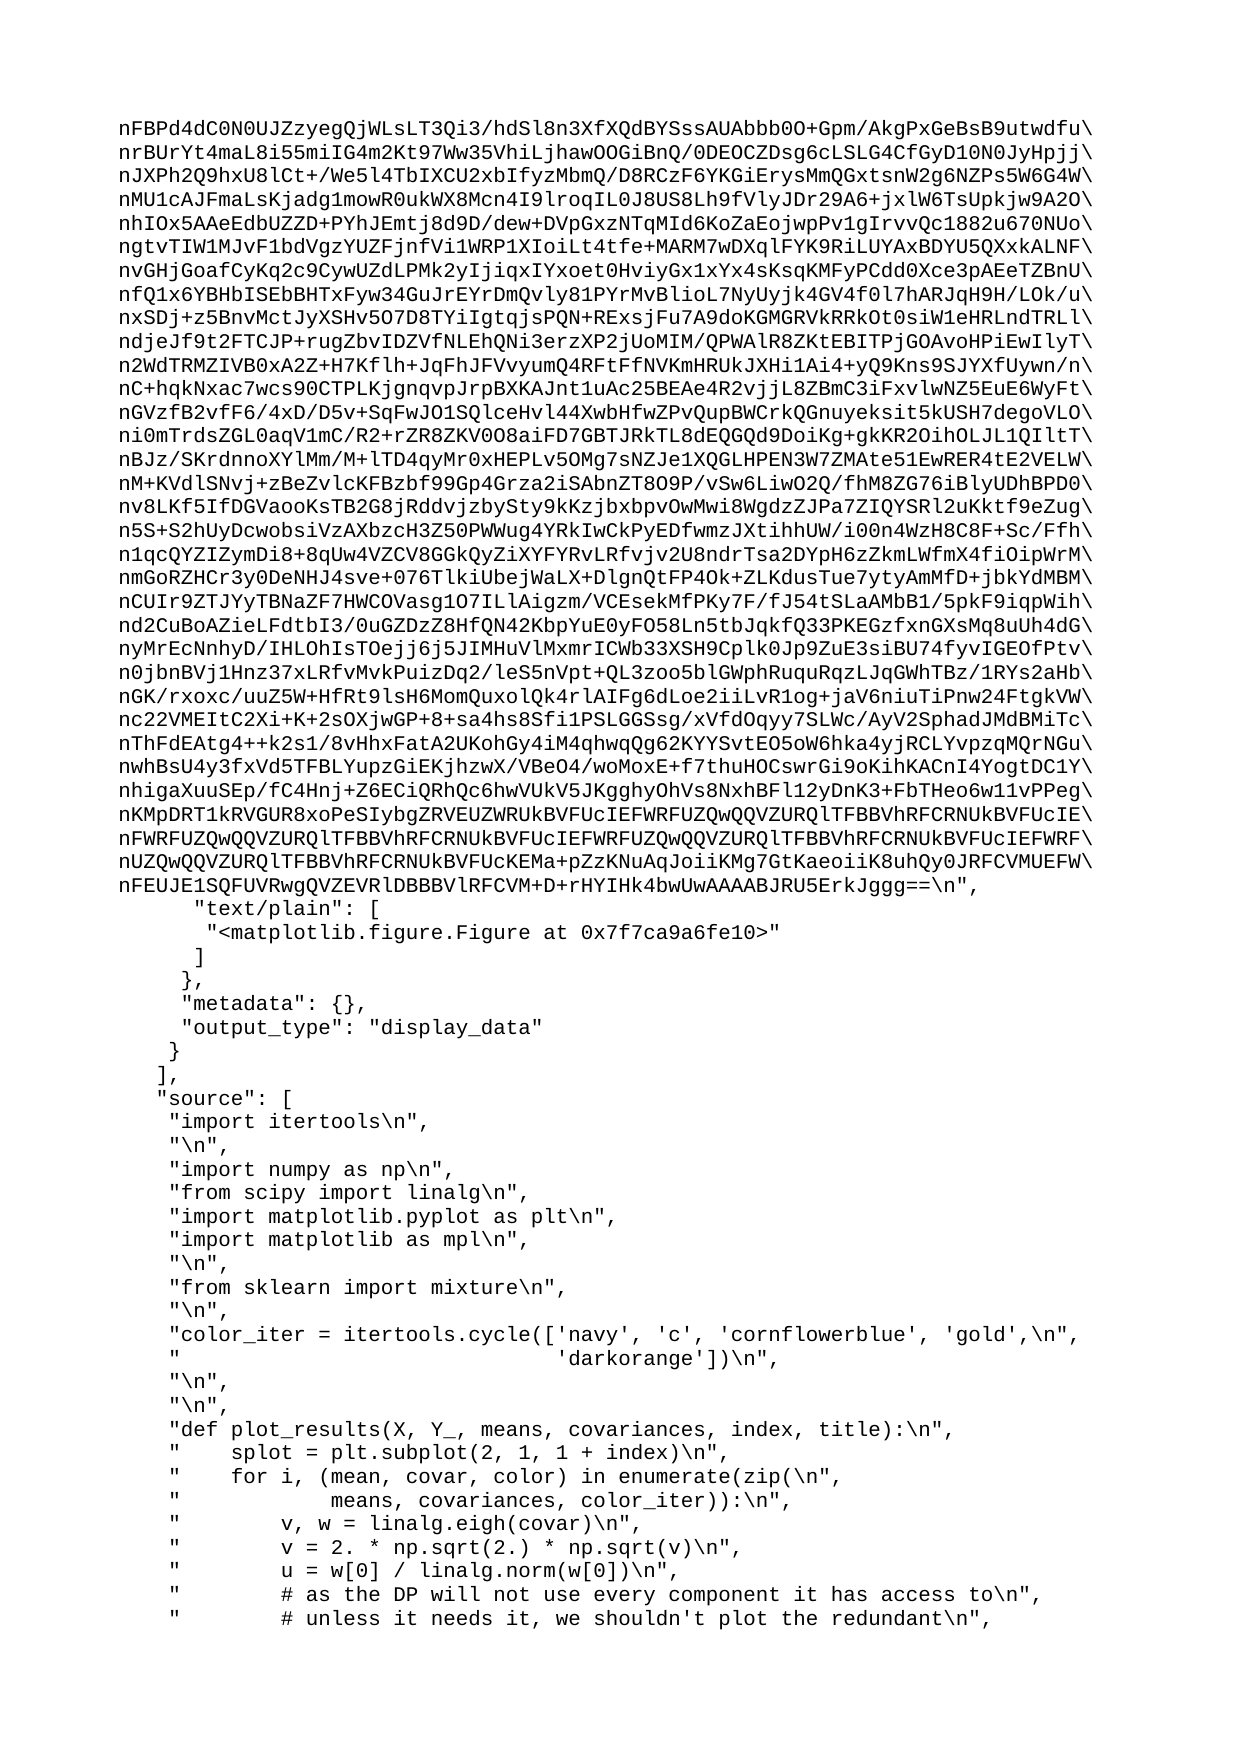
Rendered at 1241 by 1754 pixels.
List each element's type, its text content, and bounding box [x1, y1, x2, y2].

text "\n", [118, 1371, 1122, 1395]
text "color_iter = itertools.cycle(['navy', 'c', 'cornflowerblue', 'gold',\n", [118, 1324, 1122, 1348]
text " splot = plt.subplot(2, 1, 1 + index)\n", [118, 1442, 1122, 1466]
text "output_type": "display_data" [118, 1017, 1122, 1040]
text " 'darkorange'])\n", [118, 1348, 1122, 1371]
text "import matplotlib as mpl\n", [118, 1229, 1122, 1253]
text "from scipy import linalg\n", [118, 1182, 1122, 1206]
text "\n", [118, 1253, 1122, 1277]
text " for i, (mean, covar, color) in enumerate(zip(\n", [118, 1466, 1122, 1489]
text "source": [ [118, 1088, 1122, 1111]
text ] [118, 946, 1122, 969]
text " # unless it needs it, we shouldn't plot the redundant\n", [118, 1608, 1122, 1631]
text "import matplotlib.pyplot as plt\n", [118, 1206, 1122, 1229]
text " v, w = linalg.eigh(covar)\n", [118, 1513, 1122, 1537]
text ], [118, 1064, 1122, 1088]
text } [118, 1040, 1122, 1064]
text " # as the DP will not use every component it has access to\n", [118, 1584, 1122, 1608]
text "metadata": {}, [118, 993, 1122, 1017]
text "import numpy as np\n", [118, 1158, 1122, 1182]
text "\n", [118, 1135, 1122, 1158]
text " v = 2. * np.sqrt(2.) * np.sqrt(v)\n", [118, 1537, 1122, 1561]
text "from sklearn import mixture\n", [118, 1277, 1122, 1300]
text "def plot_results(X, Y_, means, covariances, index, title):\n", [118, 1419, 1122, 1442]
text }, [118, 969, 1122, 993]
text " u = w[0] / linalg.norm(w[0])\n", [118, 1561, 1122, 1584]
text "import itertools\n", [118, 1111, 1122, 1135]
text "text/plain": [ [118, 898, 1122, 922]
text "\n", [118, 1395, 1122, 1419]
text "<matplotlib.figure.Figure at 0x7f7ca9a6fe10>" [118, 922, 1122, 946]
text "\n", [118, 1300, 1122, 1324]
text nFBPd4dC0N0UJZzyegQjWLsLT3Qi3/hdSl8n3XfXQdBYSssAUAbbb0O+Gpm/AkgPxGeBsB9utwdfu\nrBUrYt4maL8i55miIG4m2Kt97Ww35VhiLjhawOOGiBnQ/0DEOCZDsg6cLSLG4CfGyD10N0JyHpjj\nJXPh2Q9hxU8lCt+/We5l4TbIXCU2xbIfyzMbmQ/D8RCzF6YKGiErysMmQGxtsnW2g6NZPs5W6G4W\nMU1cAJFmaLsKjadg1mowR0ukWX8Mcn4I9lroqIL0J8US8Lh9fVlyJDr29A6+jxlW6TsUpkjw9A2O\nhIOx5AAeEdbUZZD+PYhJEmtj8d9D/dew+DVpGxzNTqMId6KoZaEojwpPv1gIrvvQc1882u670NUo\ngtvTIW1MJvF1bdVgzYUZFjnfVi1WRP1XIoiLt4tfe+MARM7wDXqlFYK9RiLUYAxBDYU5QXxkALNF\nvGHjGoafCyKq2c9CywUZdLPMk2yIjiqxIYxoet0HviyGx1xYx4sKsqKMFyPCdd0Xce3pAEeTZBnU\nfQ1x6YBHbISEbBHTxFyw34GuJrEYrDmQvly81PYrMvBlioL7NyUyjk4GV4f0l7hARJqH9H/LOk/u\nxSDj+z5BnvMctJyXSHv5O7D8TYiIgtqjsPQN+RExsjFu7A9doKGMGRVkRRkOt0siW1eHRLndTRLl\ndjeJf9t2FTCJP+rugZbvIDZVfNLEhQNi3erzXP2jUoMIM/QPWAlR8ZKtEBITPjGOAvoHPiEwIlyT\n2WdTRMZIVB0xA2Z+H7Kflh+JqFhJFVvyumQ4RFtFfNVKmHRUkJXHi1Ai4+yQ9Kns9SJYXfUywn/n\nC+hqkNxac7wcs90CTPLKjgnqvpJrpBXKAJnt1uAc25BEAe4R2vjjL8ZBmC3iFxvlwNZ5EuE6WyFt\nGVzfB2vfF6/4xD/D5v+SqFwJO1SQlceHvl44XwbHfwZPvQupBWCrkQGnuyeksit5kUSH7degoVLO\ni0mTrdsZGL0aqV1mC/R2+rZR8ZKV0O8aiFD7GBTJRkTL8dEQGQd9DoiKg+gkKR2OihOLJL1QIltT\nBJz/SKrdnnoXYlMm/M+lTD4qyMr0xHEPLv5OMg7sNZJe1XQGLHPEN3W7ZMAte51EwRER4tE2VELW\nM+KVdlSNvj+zBeZvlcKFBzbf99Gp4Grza2iSAbnZT8O9P/vSw6LiwO2Q/fhM8ZG76iBlyUDhBPD0\nv8LKf5IfDGVaooKsTB2G8jRddvjzbySty9kKzjbxbpvOwMwi8WgdzZJPa7ZIQYSRl2uKktf9eZug\n5S+S2hUyDcwobsiVzAXbzcH3Z50PWWug4YRkIwCkPyEDfwmzJXtihhUW/i00n4WzH8C8F+Sc/Ffh\n1qcQYZIZymDi8+8qUw4VZCV8GGkQyZiXYFYRvLRfvjv2U8ndrTsa2DYpH6zZkmLWfmX4fiOipWrM\nmGoRZHCr3y0DeNHJ4sve+076TlkiUbejWaLX+DlgnQtFP4Ok+ZLKdusTue7ytyAmMfD+jbkYdMBM\nCUIr9ZTJYyTBNaZF7HWCOVasg1O7ILlAigzm/VCEsekMfPKy7F/fJ54tSLaAMbB1/5pkF9iqpWih\nd2CuBoAZieLFdtbI3/0uGZDzZ8HfQN42KbpYuE0yFO58Ln5tbJqkfQ33PKEGzfxnGXsMq8uUh4dG\nyMrEcNnhyD/IHLOhIsTOejj6j5JIMHuVlMxmrICWb33XSH9Cplk0Jp9ZuE3siBU74fyvIGEOfPtv\n0jbnBVj1Hnz37xLRfvMvkPuizDq2/leS5nVpt+QL3zoo5blGWphRuquRqzLJqGWhTBz/1RYs2aHb\nGK/rxoxc/uuZ5W+HfRt9lsH6MomQuxolQk4rlAIFg6dLoe2iiLvR1og+jaV6niuTiPnw24FtgkVW\nc22VMEItC2Xi+K+2sOXjwGP+8+sa4hs8Sfi1PSLGGSsg/xVfdOqyy7SLWc/AyV2SphadJMdBMiTc\nThFdEAtg4++k2s1/8vHhxFatA2UKohGy4iM4qhwqQg62KYYSvtEO5oW6hka4yjRCLYvpzqMQrNGu\nwhBsU4y3fxVd5TFBLYupzGiEKjhzwX/VBeO4/woMoxE+f7thuHOCswrGi9oKihKACnI4YogtDC1Y\nhigaXuuSEp/fC4Hnj+Z6ECiQRhQc6hwVUkV5JKgghyOhVs8NxhBFl12yDnK3+FbTHeo6w11vPPeg\nKMpDRT1kRVGUR8xoPeSIybgZRVEUZWRUkBVFUcIEFWRFUZQwQQVZURQlTFBBVhRFCRNUkBVFUcIE\nFWRFUZQwQQVZURQlTFBBVhRFCRNUkBVFUcIEFWRFUZQwQQVZURQlTFBBVhRFCRNUkBVFUcIEFWRF\nUZQwQQVZURQlTFBBVhRFCRNUkBVFUcKEMa+pZzKNuAqJoiiKMg7GtKaeoiiK8uhQy0JRFCVMUEFW\nFEUJE1SQFUVRwgQVZEVRlDBBBVlRFCVM+D+rHYIHk4bwUwAAAABJRU5ErkJggg==\n", [118, 118, 1122, 898]
text " means, covariances, color_iter)):\n", [118, 1489, 1122, 1513]
